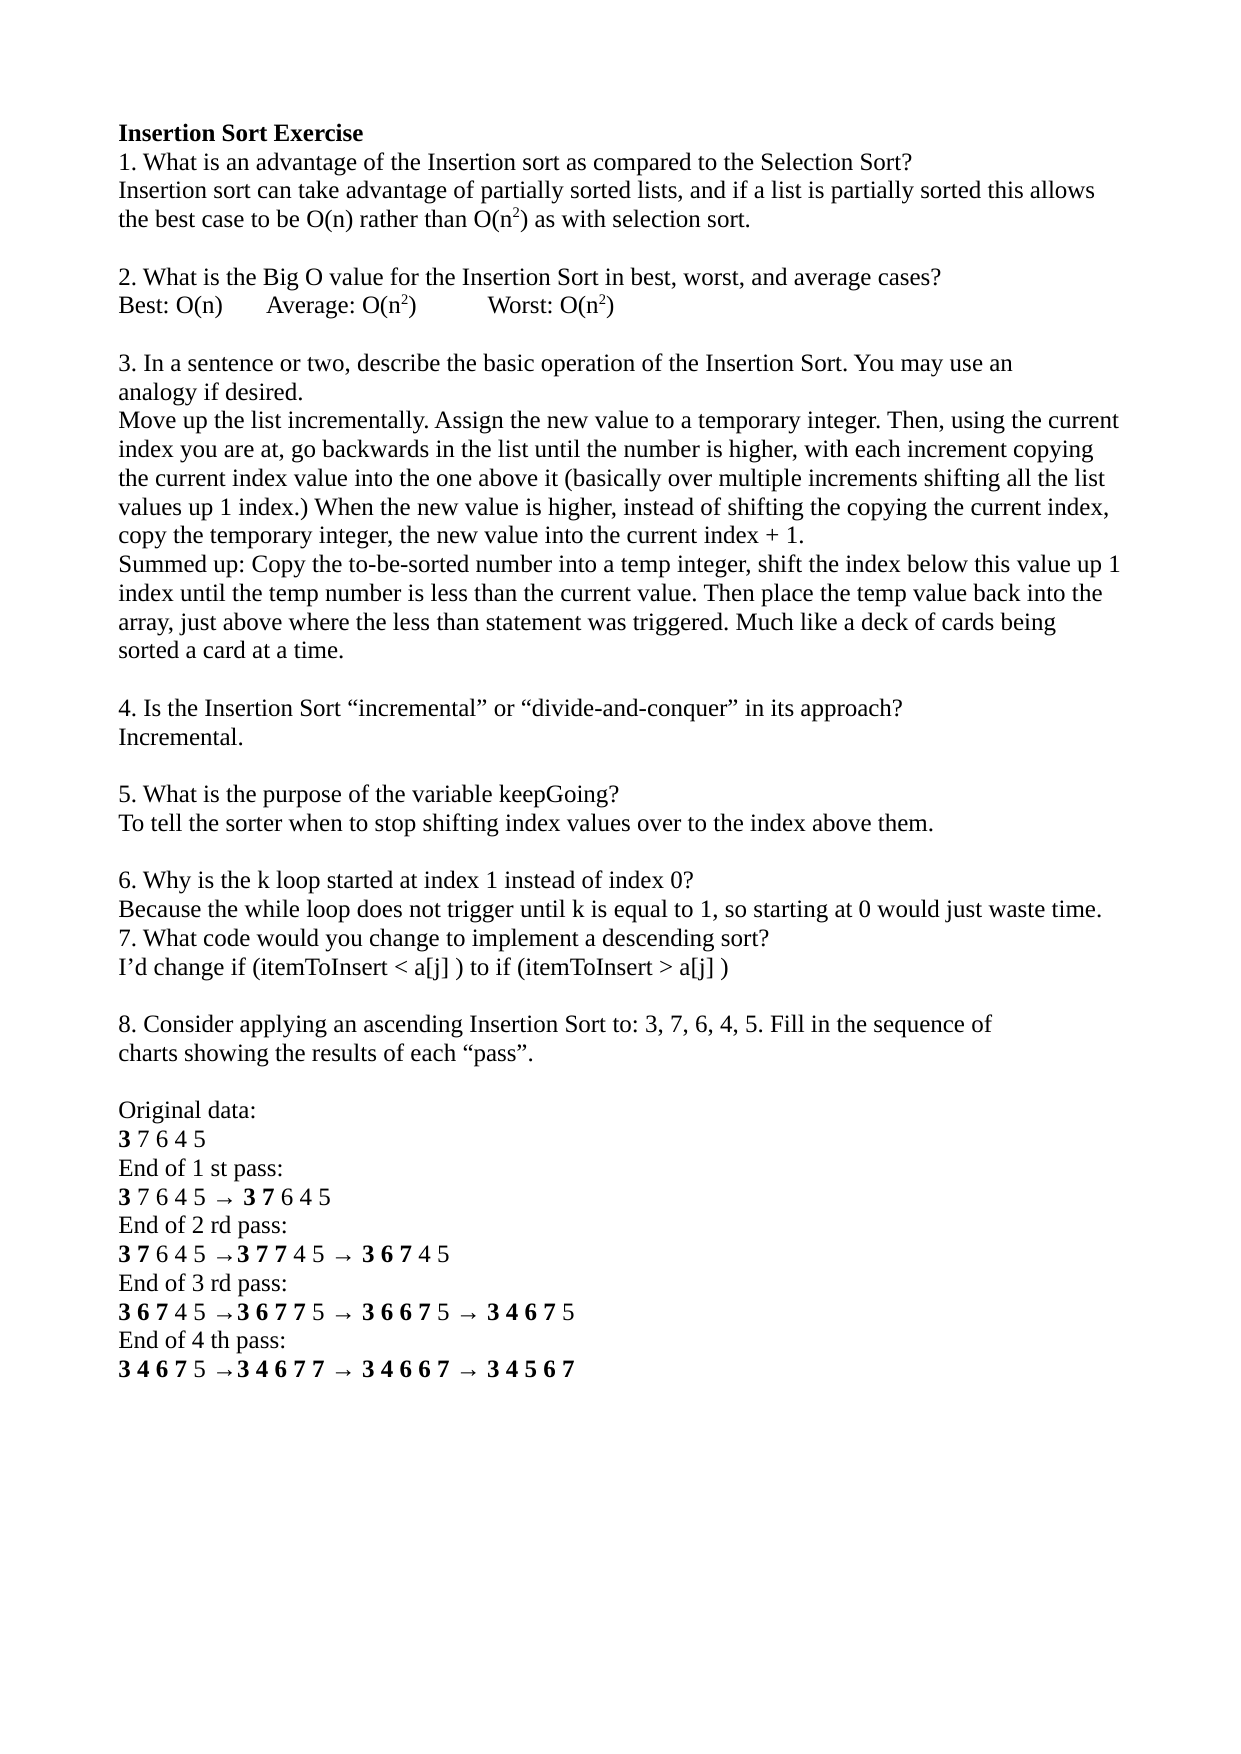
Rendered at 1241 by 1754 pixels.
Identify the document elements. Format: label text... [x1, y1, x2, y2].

text 7. What code would you change to implement a descending sort? [118, 923, 1122, 952]
text 3 7 6 4 5 →3 7 7 4 5 → 3 6 7 4 5 [118, 1239, 1122, 1268]
text 5. What is the purpose of the variable keepGoing? [118, 779, 1122, 808]
text Because the while loop does not trigger until k is equal to 1, so starting at 0 would just waste time. [118, 894, 1122, 923]
text I’d change if (itemToInsert < a[j] ) to if (itemToInsert > a[j] ) [118, 952, 1122, 981]
text End of 2 rd pass: [118, 1211, 1122, 1239]
text 3 7 6 4 5 → 3 7 6 4 5 [118, 1182, 1122, 1211]
text Original data: [118, 1096, 1122, 1124]
text End of 1 st pass: [118, 1153, 1122, 1182]
text 3 7 6 4 5 [118, 1124, 1122, 1153]
text 3 6 7 4 5 →3 6 7 7 5 → 3 6 6 7 5 → 3 4 6 7 5 [118, 1297, 1122, 1326]
text Summed up: Copy the to-be-sorted number into a temp integer, shift the index below this value up 1 index until the temp number is less than the current value. Then place the temp value back into the array, just above where the less than statement was triggered. Much like a deck of cards being sorted a card at a time. [118, 549, 1122, 664]
text 1. What is an advantage of the Insertion sort as compared to the Selection Sort? [118, 147, 1122, 176]
text Insertion Sort Exercise [118, 118, 1122, 147]
text 4. Is the Insertion Sort “incremental” or “divide-and-conquer” in its approach? [118, 693, 1122, 722]
text End of 3 rd pass: [118, 1268, 1122, 1297]
text Insertion sort can take advantage of partially sorted lists, and if a list is partially sorted this allows the best case to be O(n) rather than O(n2) as with selection sort. [118, 176, 1122, 233]
text End of 4 th pass: [118, 1326, 1122, 1354]
text charts showing the results of each “pass”. [118, 1038, 1122, 1067]
text Move up the list incrementally. Assign the new value to a temporary integer. Then, using the current index you are at, go backwards in the list until the number is higher, with each increment copying the current index value into the one above it (basically over multiple increments shifting all the list values up 1 index.) When the new value is higher, instead of shifting the copying the current index, copy the temporary integer, the new value into the current index + 1. [118, 406, 1122, 549]
text Incremental. [118, 722, 1122, 751]
text 6. Why is the k loop started at index 1 instead of index 0? [118, 866, 1122, 894]
text analogy if desired. [118, 377, 1122, 406]
text 8. Consider applying an ascending Insertion Sort to: 3, 7, 6, 4, 5. Fill in the sequence of [118, 1009, 1122, 1038]
text 3. In a sentence or two, describe the basic operation of the Insertion Sort. You may use an [118, 348, 1122, 377]
text Best: O(n) Average: O(n2) Worst: O(n2) [118, 291, 1122, 319]
text 2. What is the Big O value for the Insertion Sort in best, worst, and average cases? [118, 262, 1122, 291]
text To tell the sorter when to stop shifting index values over to the index above them. [118, 808, 1122, 837]
text 3 4 6 7 5 →3 4 6 7 7 → 3 4 6 6 7 → 3 4 5 6 7 [118, 1354, 1122, 1383]
